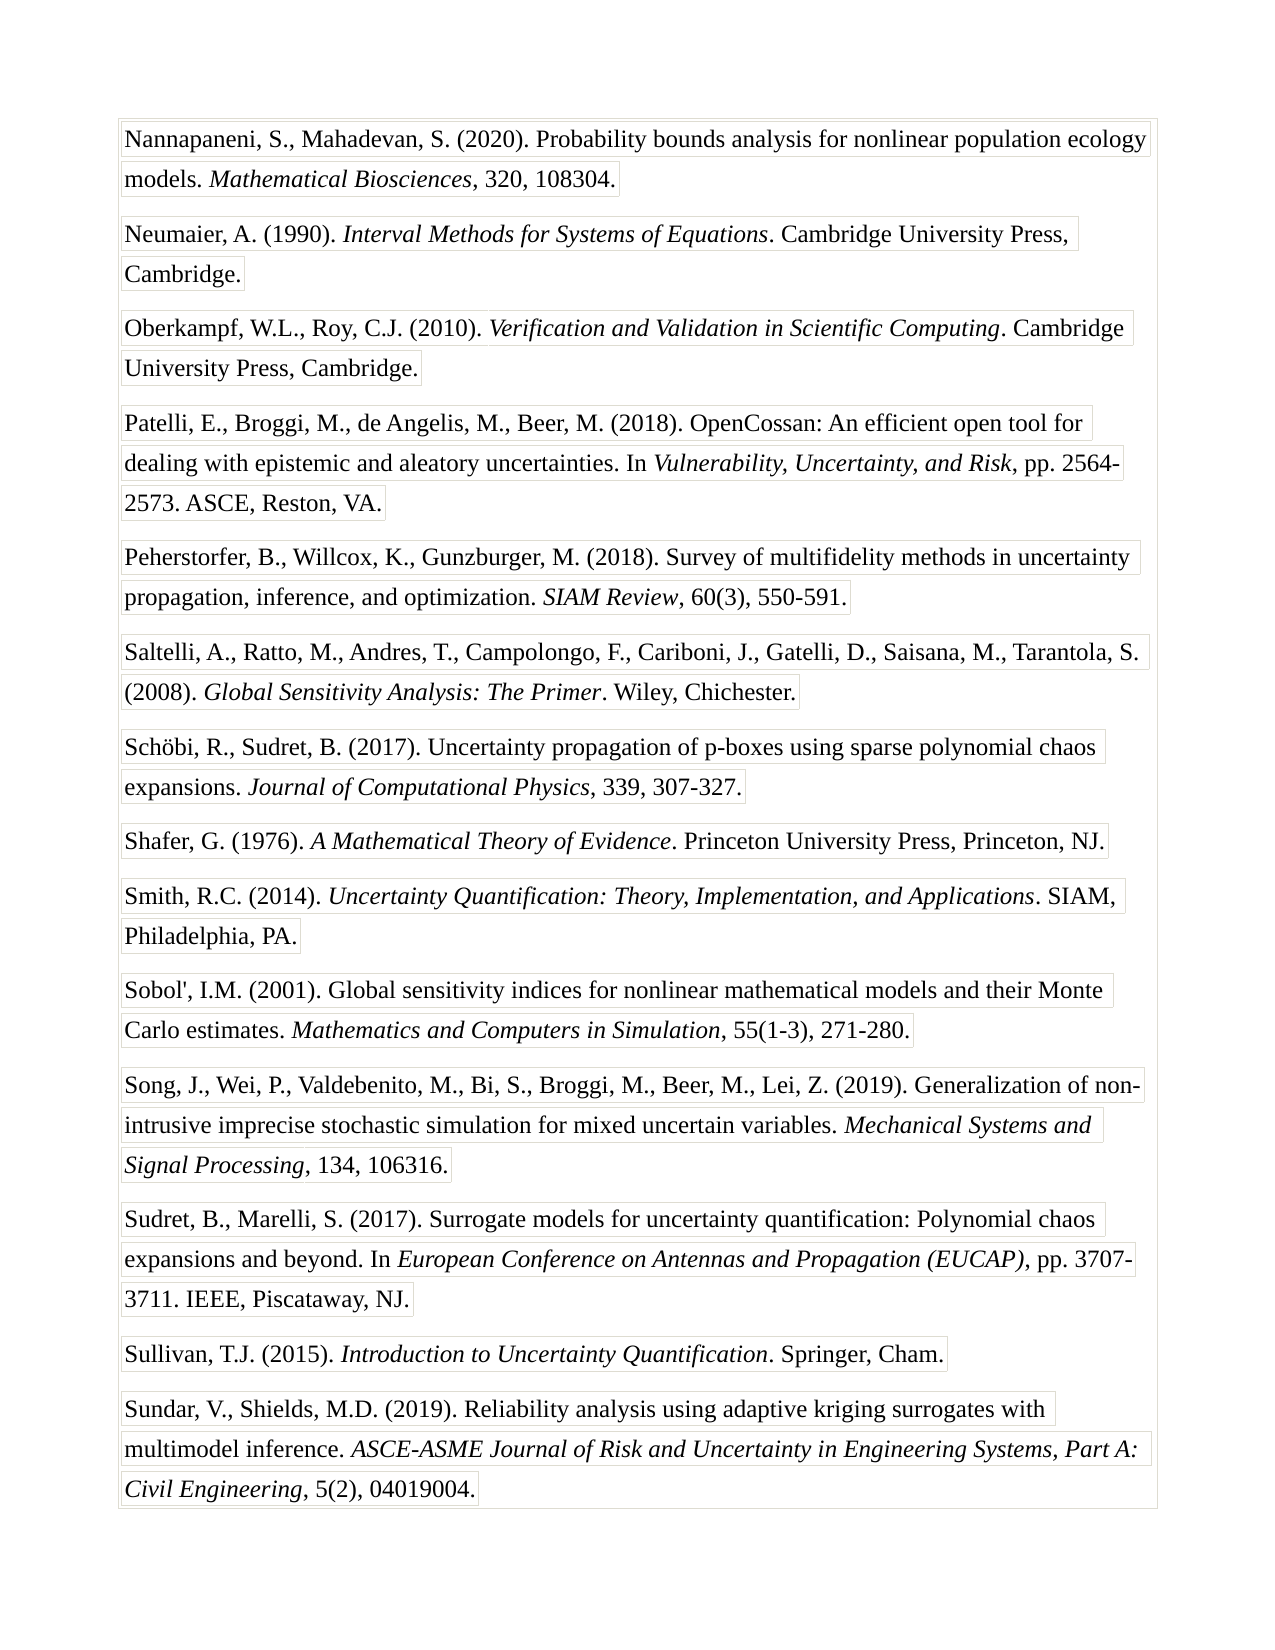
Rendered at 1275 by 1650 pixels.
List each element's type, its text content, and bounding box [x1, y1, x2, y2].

text Shafer, G. (1976). A Mathematical Theory of Evidence. Princeton University Press, Princeton, NJ. [119, 820, 1157, 858]
text Schöbi, R., Sudret, B. (2017). Uncertainty propagation of p-boxes using sparse polynomial chaos expansions. Journal of Computational Physics, 339, 307-327. [119, 726, 1157, 803]
text Nannapaneni, S., Mahadevan, S. (2020). Probability bounds analysis for nonlinear population ecology models. Mathematical Biosciences, 320, 108304. [119, 119, 1157, 196]
text Saltelli, A., Ratto, M., Andres, T., Campolongo, F., Cariboni, J., Gatelli, D., Saisana, M., Tarantola, S. (2008). Global Sensitivity Analysis: The Primer. Wiley, Chichester. [119, 631, 1157, 709]
text Song, J., Wei, P., Valdebenito, M., Bi, S., Broggi, M., Beer, M., Lei, Z. (2019). Generalization of non-intrusive imprecise stochastic simulation for mixed uncertain variables. Mechanical Systems and Signal Processing, 134, 106316. [119, 1064, 1157, 1182]
text Sudret, B., Marelli, S. (2017). Surrogate models for uncertainty quantification: Polynomial chaos expansions and beyond. In European Conference on Antennas and Propagation (EUCAP), pp. 3707-3711. IEEE, Piscataway, NJ. [119, 1198, 1157, 1316]
text Peherstorfer, B., Willcox, K., Gunzburger, M. (2018). Survey of multifidelity methods in uncertainty propagation, inference, and optimization. SIAM Review, 60(3), 550-591. [119, 536, 1157, 614]
text Patelli, E., Broggi, M., de Angelis, M., Beer, M. (2018). OpenCossan: An efficient open tool for dealing with epistemic and aleatory uncertainties. In Vulnerability, Uncertainty, and Risk, pp. 2564-2573. ASCE, Reston, VA. [119, 402, 1157, 520]
text Oberkampf, W.L., Roy, C.J. (2010). Verification and Validation in Scientific Computing. Cambridge University Press, Cambridge. [119, 307, 1157, 385]
text Sullivan, T.J. (2015). Introduction to Uncertainty Quantification. Springer, Cham. [119, 1333, 1157, 1371]
text Smith, R.C. (2014). Uncertainty Quantification: Theory, Implementation, and Applications. SIAM, Philadelphia, PA. [119, 875, 1157, 953]
text Sundar, V., Shields, M.D. (2019). Reliability analysis using adaptive kriging surrogates with multimodel inference. ASCE-ASME Journal of Risk and Uncertainty in Engineering Systems, Part A: Civil Engineering, 5(2), 04019004. [119, 1388, 1157, 1508]
text Neumaier, A. (1990). Interval Methods for Systems of Equations. Cambridge University Press, Cambridge. [119, 213, 1157, 291]
text Sobol', I.M. (2001). Global sensitivity indices for nonlinear mathematical models and their Monte Carlo estimates. Mathematics and Computers in Simulation, 55(1-3), 271-280. [119, 969, 1157, 1047]
